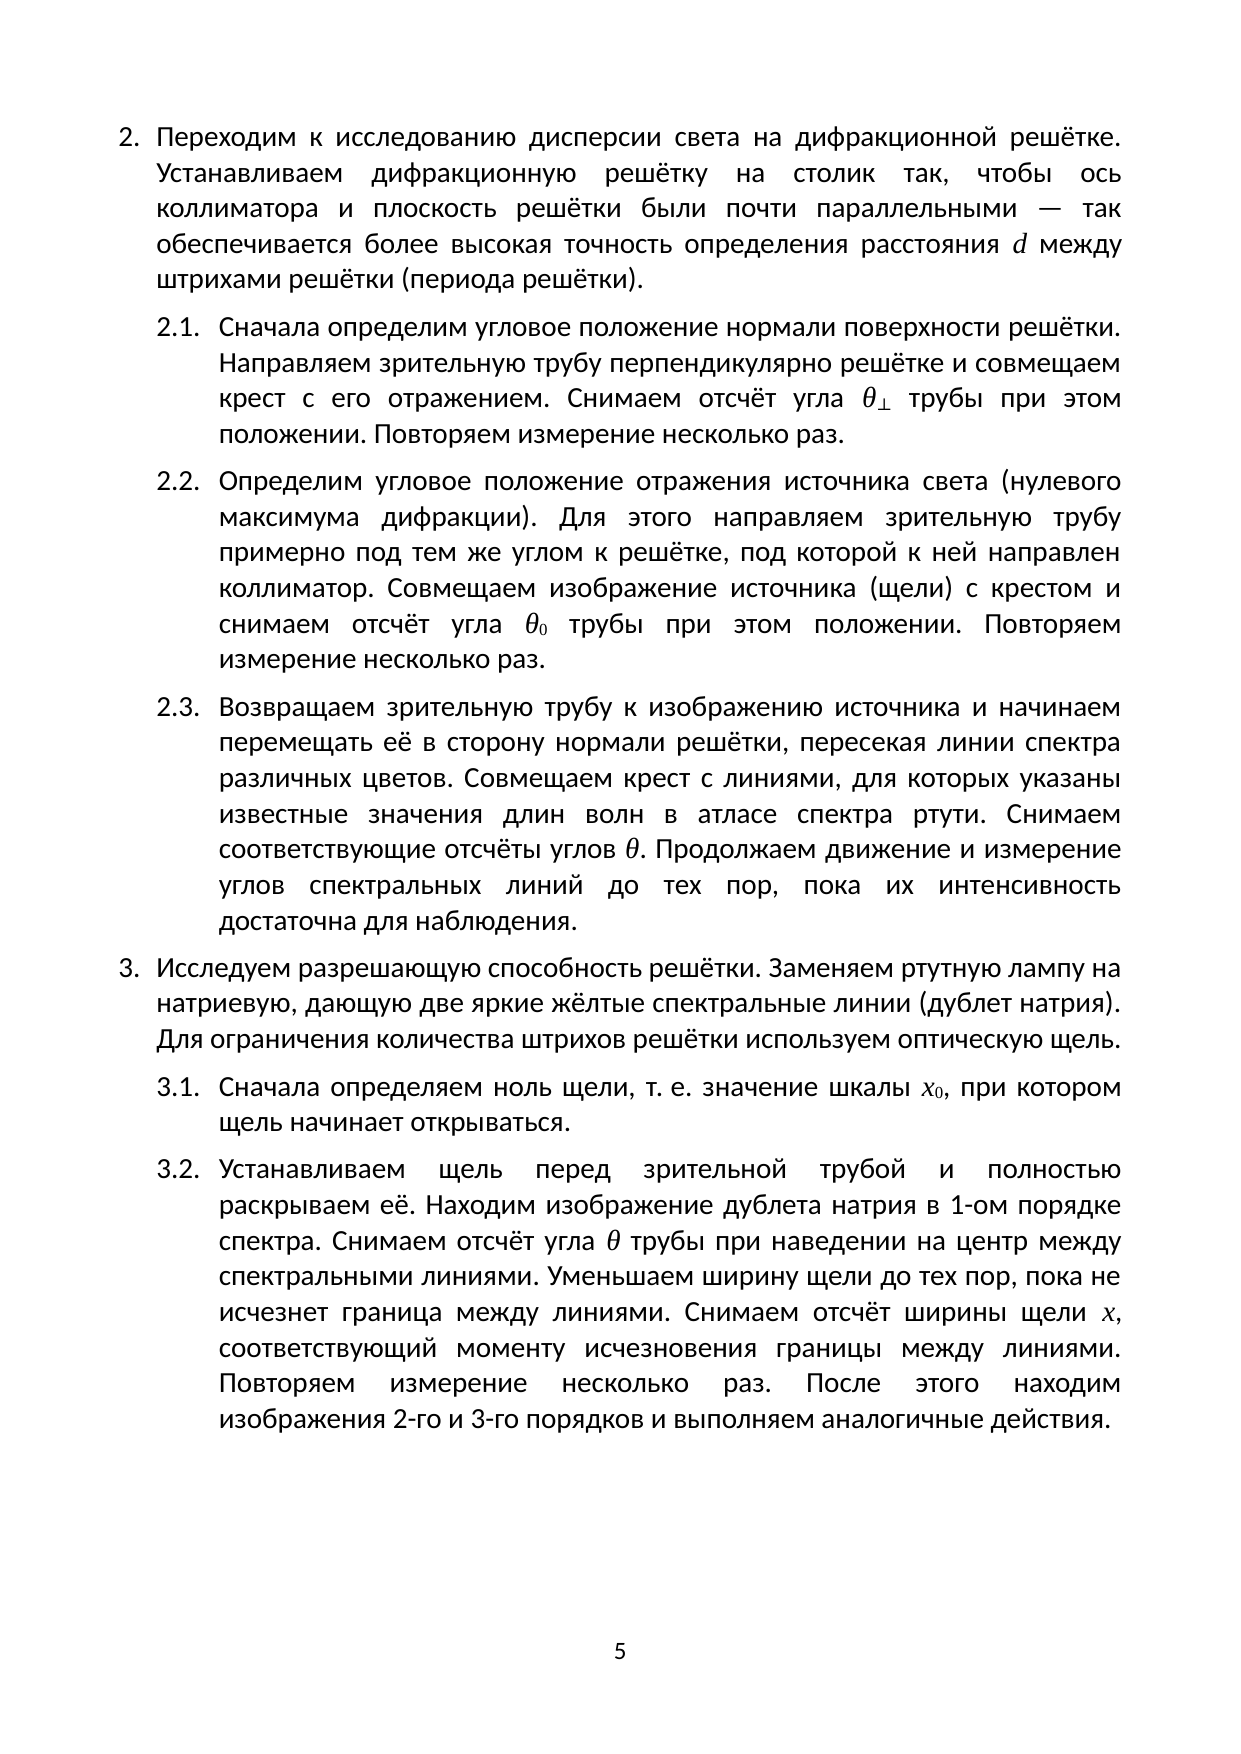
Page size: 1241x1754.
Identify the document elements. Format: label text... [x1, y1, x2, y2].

list Определим угловое положение отражения источника света (нулевого максимума дифракции). Для этого направляем зрительную трубу примерно под тем же углом к решётке, под которой к ней направлен коллиматор. Совмещаем изображение источника (щели) с крестом и снимаем отсчёт угла θ0 трубы при этом положении. Повторяем измерение несколько раз. [156, 462, 1122, 676]
list Переходим к исследованию дисперсии света на дифракционной решётке. Устанавливаем дифракционную решётку на столик так, чтобы ось коллиматора и плоскость решётки были почти параллельными — так обеспечивается более высокая точность определения расстояния d между штрихами решётки (периода решётки). [118, 118, 1122, 296]
list Сначала определяем ноль щели, т. е. значение шкалы x0, при котором щель начинает открываться. [156, 1068, 1122, 1139]
list Сначала определим угловое положение нормали поверхности решётки. Направляем зрительную трубу перпендикулярно решётке и совмещаем крест с его отражением. Снимаем отсчёт угла θ⊥ трубы при этом положении. Повторяем измерение несколько раз. [156, 308, 1122, 451]
list Возвращаем зрительную трубу к изображению источника и начинаем перемещать её в сторону нормали решётки, пересекая линии спектра различных цветов. Совмещаем крест с линиями, для которых указаны известные значения длин волн в атласе спектра ртути. Снимаем соответствующие отсчёты углов θ. Продолжаем движение и измерение углов спектральных линий до тех пор, пока их интенсивность достаточна для наблюдения. [156, 688, 1122, 937]
list Исследуем разрешающую способность решётки. Заменяем ртутную лампу на натриевую, дающую две яркие жёлтые спектральные линии (дублет натрия). Для ограничения количества штрихов решётки используем оптическую щель. [118, 949, 1122, 1056]
list Устанавливаем щель перед зрительной трубой и полностью раскрываем её. Находим изображение дублета натрия в 1-ом порядке спектра. Снимаем отсчёт угла θ трубы при наведении на центр между спектральными линиями. Уменьшаем ширину щели до тех пор, пока не исчезнет граница между линиями. Снимаем отсчёт ширины щели x, соответствующий моменту исчезновения границы между линиями. Повторяем измерение несколько раз. После этого находим изображения 2-го и 3-го порядков и выполняем аналогичные действия. [156, 1151, 1122, 1436]
